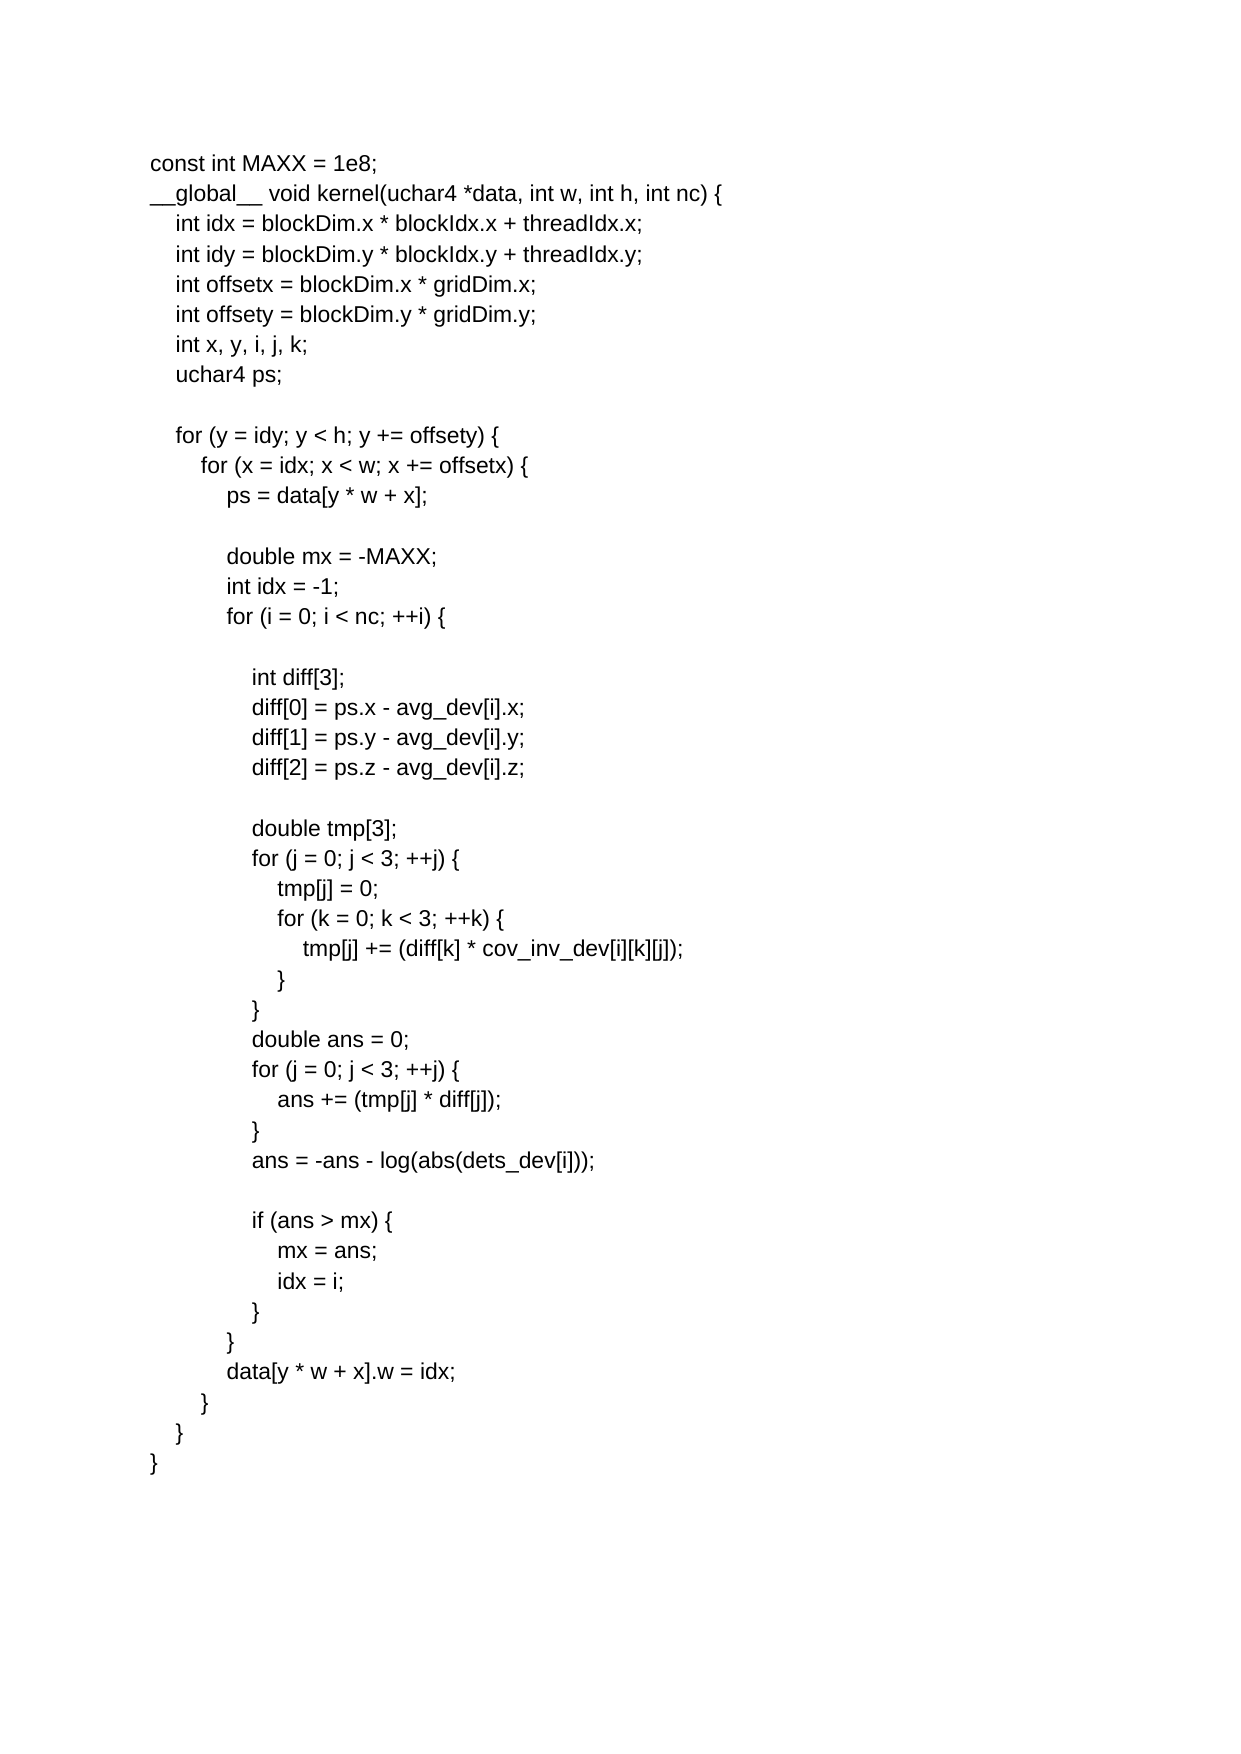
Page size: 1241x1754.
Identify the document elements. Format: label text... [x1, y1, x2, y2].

text for (j = 0; j < 3; ++j) { [150, 1056, 1090, 1083]
text for (x = idx; x < w; x += offsetx) { [150, 452, 1090, 478]
text int idx = blockDim.x * blockIdx.x + threadIdx.x; [150, 210, 1090, 237]
text __global__ void kernel(uchar4 *data, int w, int h, int nc) { [150, 180, 1090, 207]
text double mx = -MAXX; [150, 543, 1090, 569]
text } [150, 1449, 1090, 1475]
text int diff[3]; [150, 663, 1090, 690]
text diff[1] = ps.y - avg_dev[i].y; [150, 724, 1090, 750]
text } [150, 1419, 1090, 1445]
text } [150, 1298, 1090, 1324]
text int offsety = blockDim.y * gridDim.y; [150, 301, 1090, 327]
text for (y = idy; y < h; y += offsety) { [150, 422, 1090, 448]
text double ans = 0; [150, 1026, 1090, 1052]
text } [150, 1328, 1090, 1354]
text mx = ans; [150, 1237, 1090, 1264]
text ps = data[y * w + x]; [150, 482, 1090, 509]
text tmp[j] += (diff[k] * cov_inv_dev[i][k][j]); [150, 935, 1090, 962]
text int x, y, i, j, k; [150, 331, 1090, 358]
text double tmp[3]; [150, 814, 1090, 841]
text for (i = 0; i < nc; ++i) { [150, 603, 1090, 629]
text int idx = -1; [150, 573, 1090, 599]
text ans = -ans - log(abs(dets_dev[i])); [150, 1147, 1090, 1173]
text } [150, 996, 1090, 1022]
text const int MAXX = 1e8; [150, 150, 1090, 176]
text } [150, 966, 1090, 992]
text ans += (tmp[j] * diff[j]); [150, 1086, 1090, 1113]
text int offsetx = blockDim.x * gridDim.x; [150, 271, 1090, 297]
text diff[0] = ps.x - avg_dev[i].x; [150, 694, 1090, 720]
text data[y * w + x].w = idx; [150, 1358, 1090, 1385]
text int idy = blockDim.y * blockIdx.y + threadIdx.y; [150, 241, 1090, 267]
text for (j = 0; j < 3; ++j) { [150, 845, 1090, 871]
text for (k = 0; k < 3; ++k) { [150, 905, 1090, 932]
text } [150, 1388, 1090, 1415]
text diff[2] = ps.z - avg_dev[i].z; [150, 754, 1090, 781]
text if (ans > mx) { [150, 1207, 1090, 1234]
text uchar4 ps; [150, 361, 1090, 388]
text } [150, 1117, 1090, 1143]
text idx = i; [150, 1268, 1090, 1294]
text tmp[j] = 0; [150, 875, 1090, 901]
